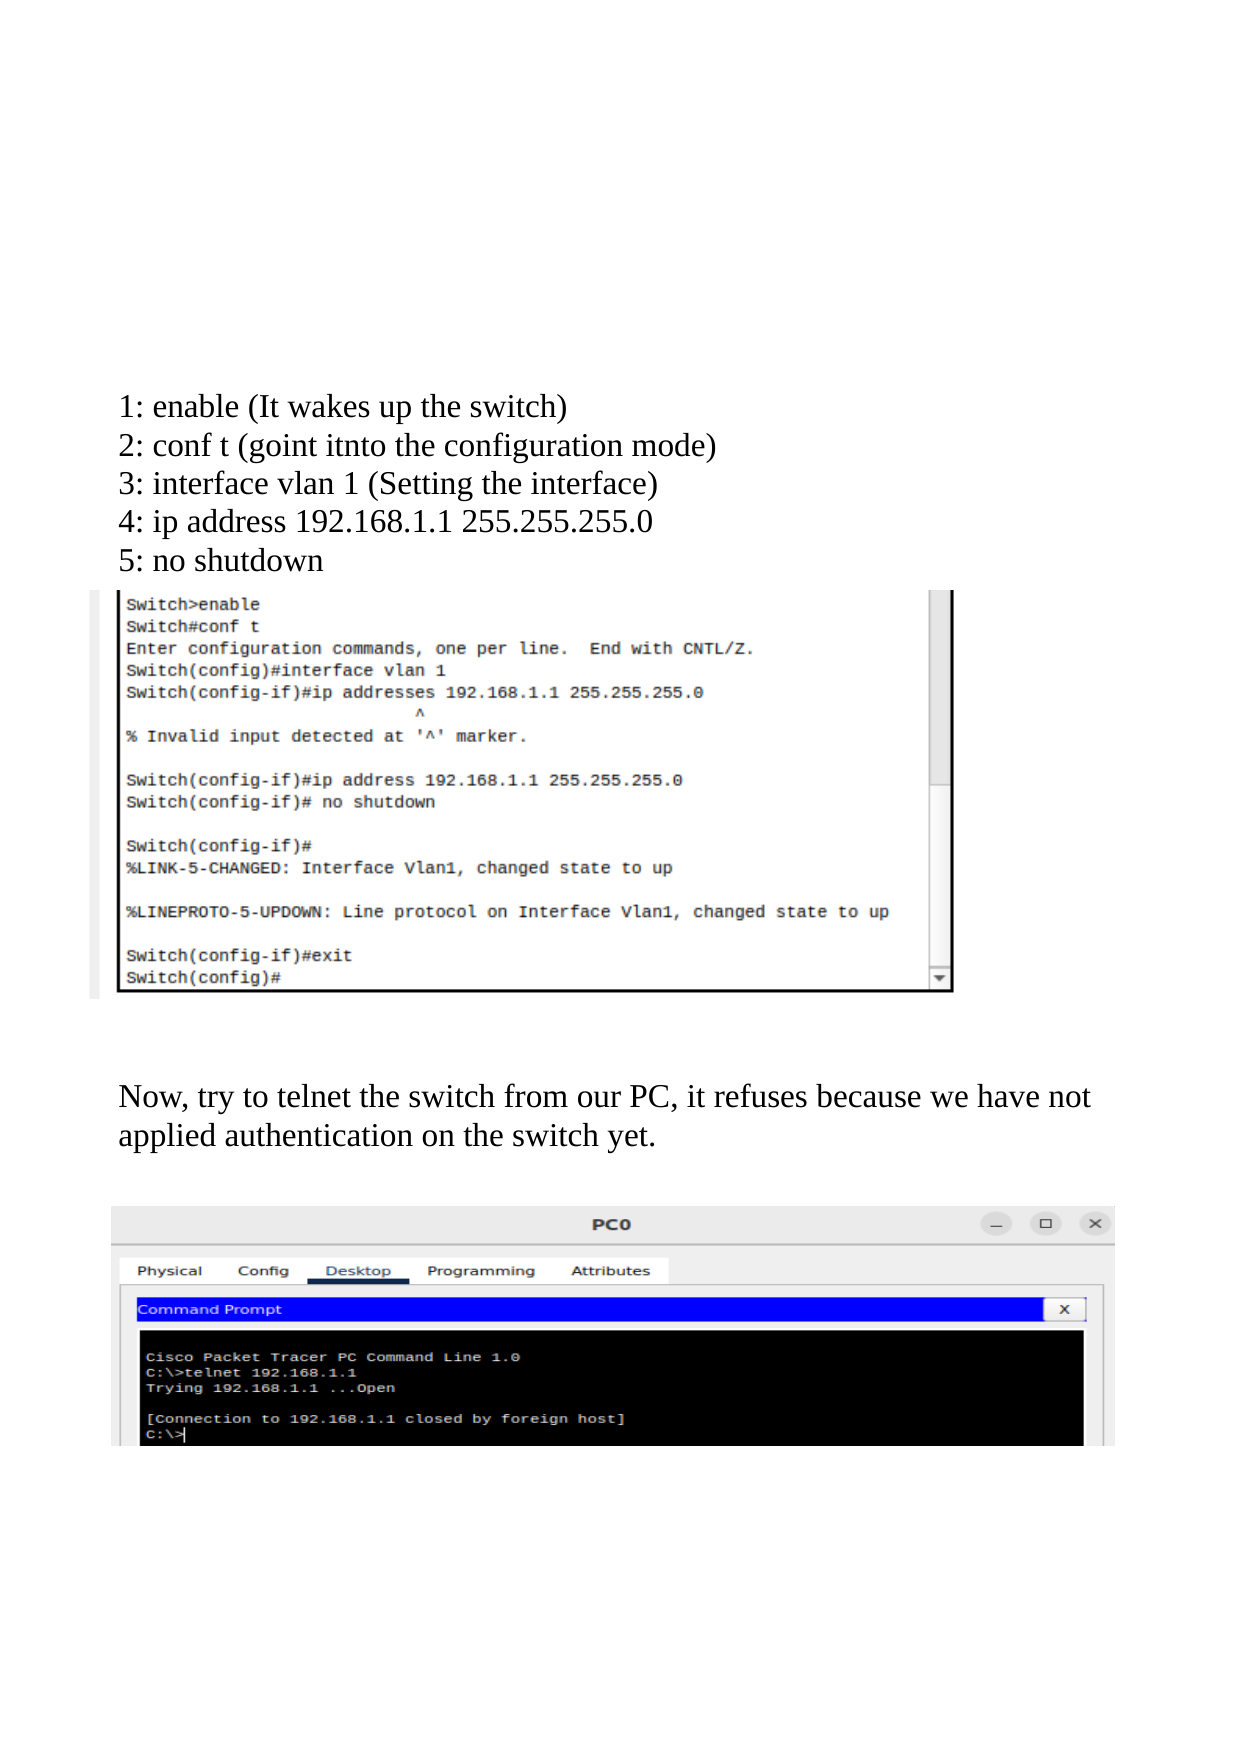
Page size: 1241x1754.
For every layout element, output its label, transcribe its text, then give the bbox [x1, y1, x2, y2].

text 1: enable (It wakes up the switch) [118, 386, 1122, 425]
text 4: ip address 192.168.1.1 255.255.255.0 [118, 501, 1122, 540]
picture [111, 1206, 1115, 1446]
text 3: interface vlan 1 (Setting the interface) [118, 463, 1122, 501]
picture [89, 590, 957, 999]
text 2: conf t (goint itnto the configuration mode) [118, 425, 1122, 463]
text 5: no shutdown [118, 540, 1122, 578]
text Now, try to telnet the switch from our PC, it refuses because we have not applied authentication on the switch yet. [118, 1076, 1122, 1153]
